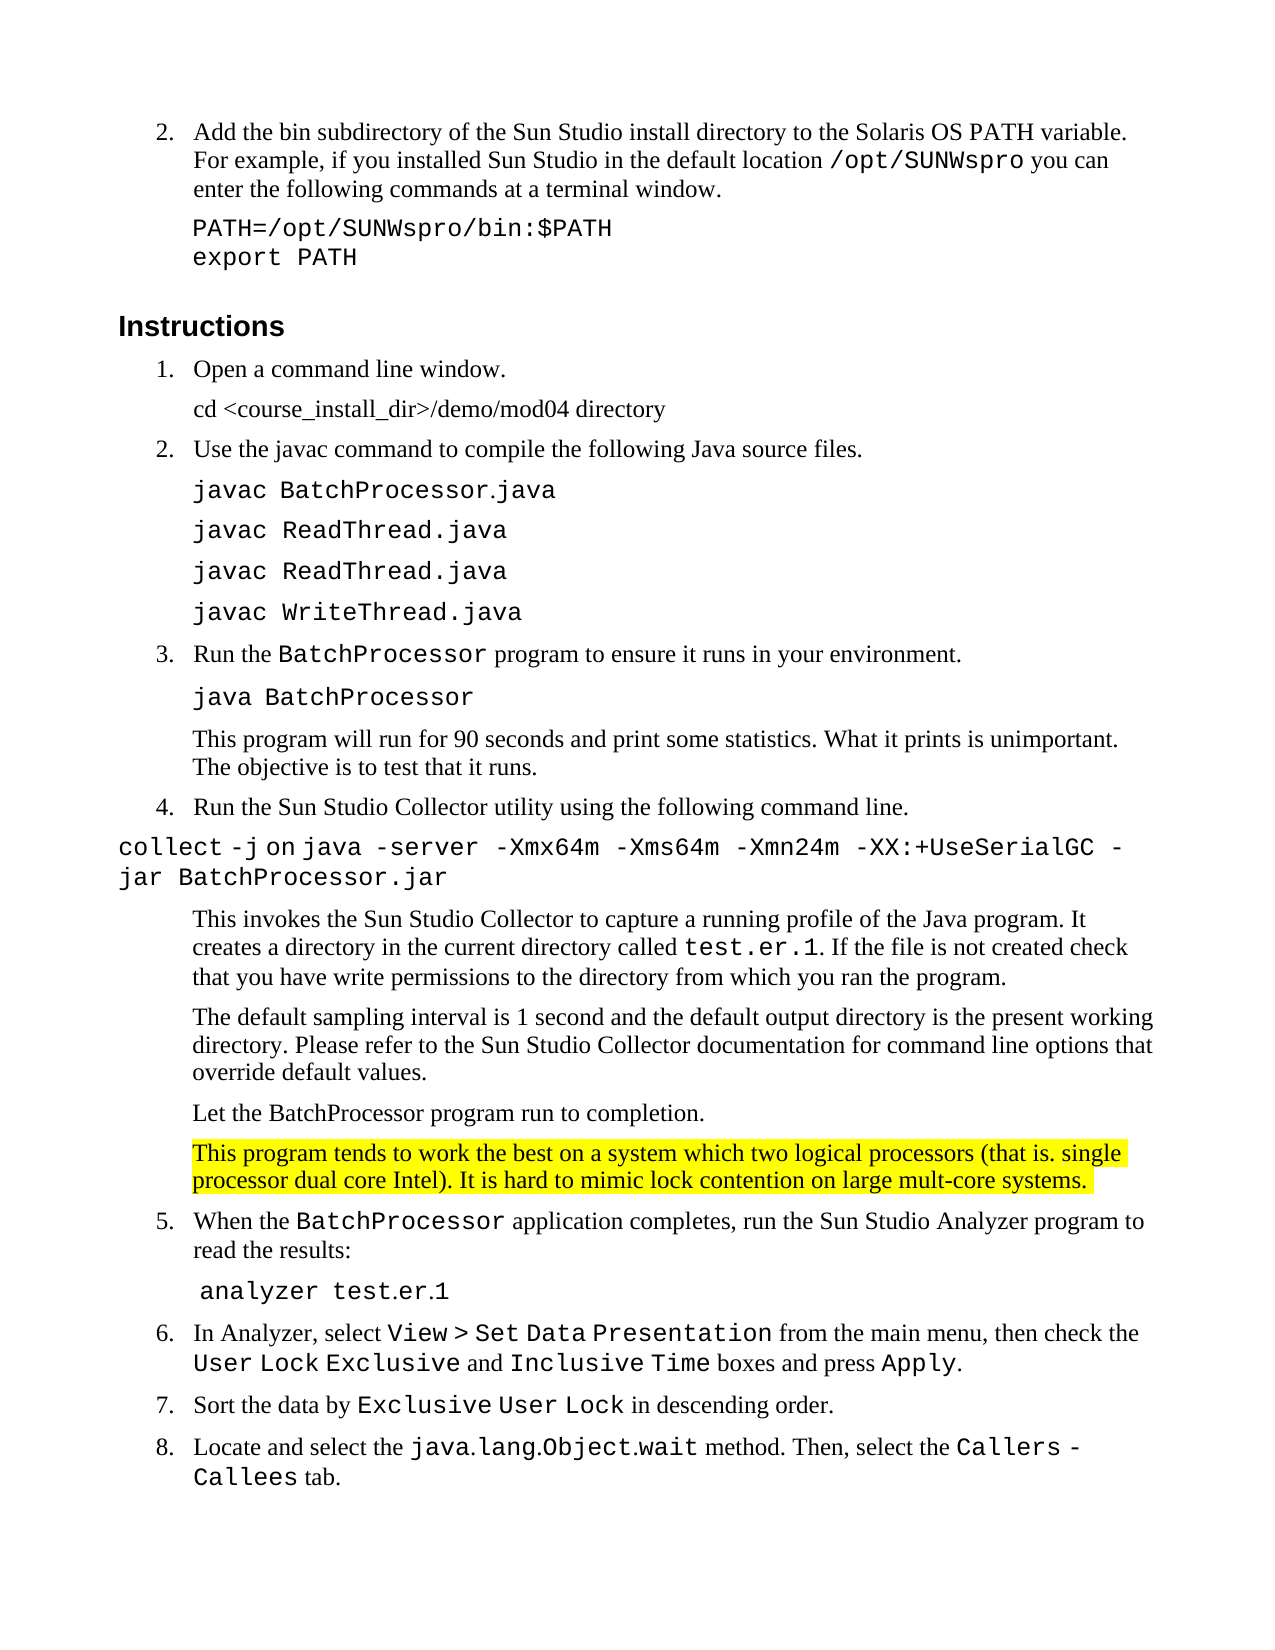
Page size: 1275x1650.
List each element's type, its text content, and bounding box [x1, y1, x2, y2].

list Run the BatchProcessor program to ensure it runs in your environment. [156, 641, 1157, 670]
text java BatchProcessor [192, 683, 1157, 713]
list When the BatchProcessor application completes, run the Sun Studio Analyzer program to read the results: [156, 1207, 1157, 1264]
text javac WriteThread.java [192, 600, 1157, 628]
list Sort the data by Exclusive User Lock in descending order. [156, 1391, 1157, 1421]
list analyzer test.er.1 [156, 1277, 1157, 1307]
list Add the bin subdirectory of the Sun Studio install directory to the Solaris OS PATH variable. For example, if you installed Sun Studio in the default location /opt/SUNWspro you can enter the following commands at a terminal window. [156, 118, 1157, 203]
text javac ReadThread.java [192, 518, 1157, 546]
list Locate and select the java.lang.Object.wait method. Then, select the Callers - Callees tab. [156, 1433, 1157, 1493]
text The default sampling interval is 1 second and the default output directory is the present working directory. Please refer to the Sun Studio Collector documentation for command line options that override default values. [192, 1003, 1157, 1086]
text collect -j on java -server -Xmx64m -Xms64m -Xmn24m -XX:+UseSerialGC -jar BatchProcessor.jar [118, 833, 1157, 893]
text This program will run for 90 seconds and print some statistics. What it prints is unimportant. The objective is to test that it runs. [192, 725, 1157, 781]
list Run the Sun Studio Collector utility using the following command line. [156, 793, 1157, 821]
list In Analyzer, select View > Set Data Presentation from the main menu, then check the User Lock Exclusive and Inclusive Time boxes and press Apply. [156, 1319, 1157, 1379]
text javac ReadThread.java [192, 559, 1157, 587]
text Let the BatchProcessor program run to completion. [192, 1099, 1157, 1126]
subtitle Instructions [118, 310, 1157, 343]
text PATH=/opt/SUNWspro/bin:$PATH export PATH [192, 216, 1157, 272]
text This program tends to work the best on a system which two logical processors (that is. single processor dual core Intel). It is hard to mimic lock contention on large mult-core systems. [192, 1139, 1157, 1194]
list cd <course_install_dir>/demo/mod04 directory [156, 395, 1157, 423]
text javac BatchProcessor.java [192, 476, 1157, 506]
text This invokes the Sun Studio Collector to capture a running profile of the Java program. It creates a directory in the current directory called test.er.1. If the file is not created check that you have write permissions to the directory from which you ran the program. [192, 905, 1157, 991]
list Open a command line window. [156, 355, 1157, 383]
list Use the javac command to compile the following Java source files. [156, 436, 1157, 463]
